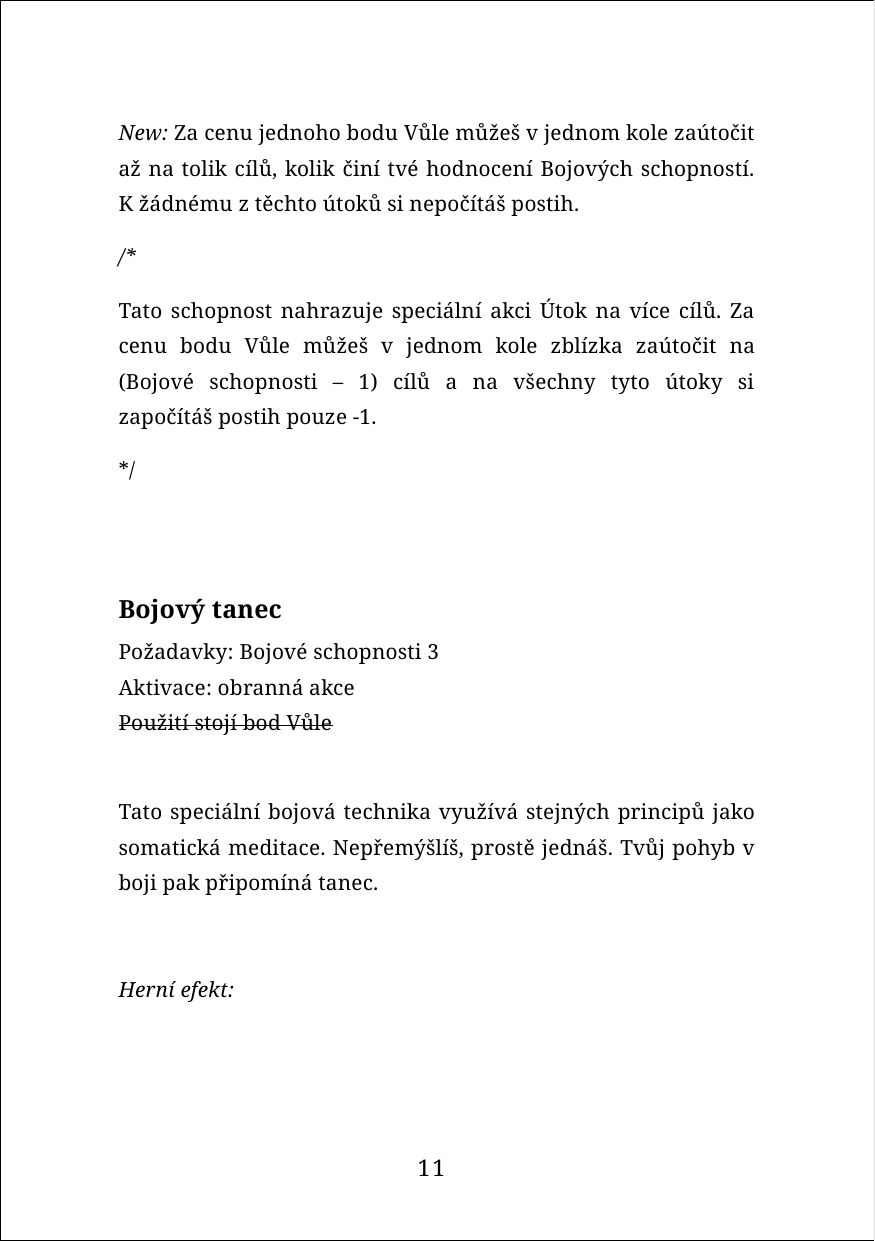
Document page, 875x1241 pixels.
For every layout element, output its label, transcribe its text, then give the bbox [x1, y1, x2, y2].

text Tato speciální bojová technika využívá stejných principů jako somatická meditace. Nepřemýšlíš, prostě jednáš. Tvůj pohyb v boji pak připomíná tanec. [118, 797, 756, 897]
text Tato schopnost nahrazuje speciální akci Útok na více cílů. Za cenu bodu Vůle můžeš v jednom kole zblízka zaútočit na (Bojové schopnosti – 1) cílů a na všechny tyto útoky si započítáš postih pouze -1. [118, 296, 756, 431]
subtitle Bojový tanec [118, 592, 756, 626]
text /* [118, 242, 756, 271]
text */ [118, 456, 756, 484]
text Herní efekt: [118, 975, 756, 1003]
text New: Za cenu jednoho bodu Vůle můžeš v jednom kole zaútočit až na tolik cílů, kolik činí tvé hodnocení Bojových schopností. K žádnému z těchto útoků si nepočítáš postih. [118, 118, 756, 218]
text Požadavky: Bojové schopnosti 3 Aktivace: obranná akce Použití stojí bod Vůle [118, 637, 756, 772]
